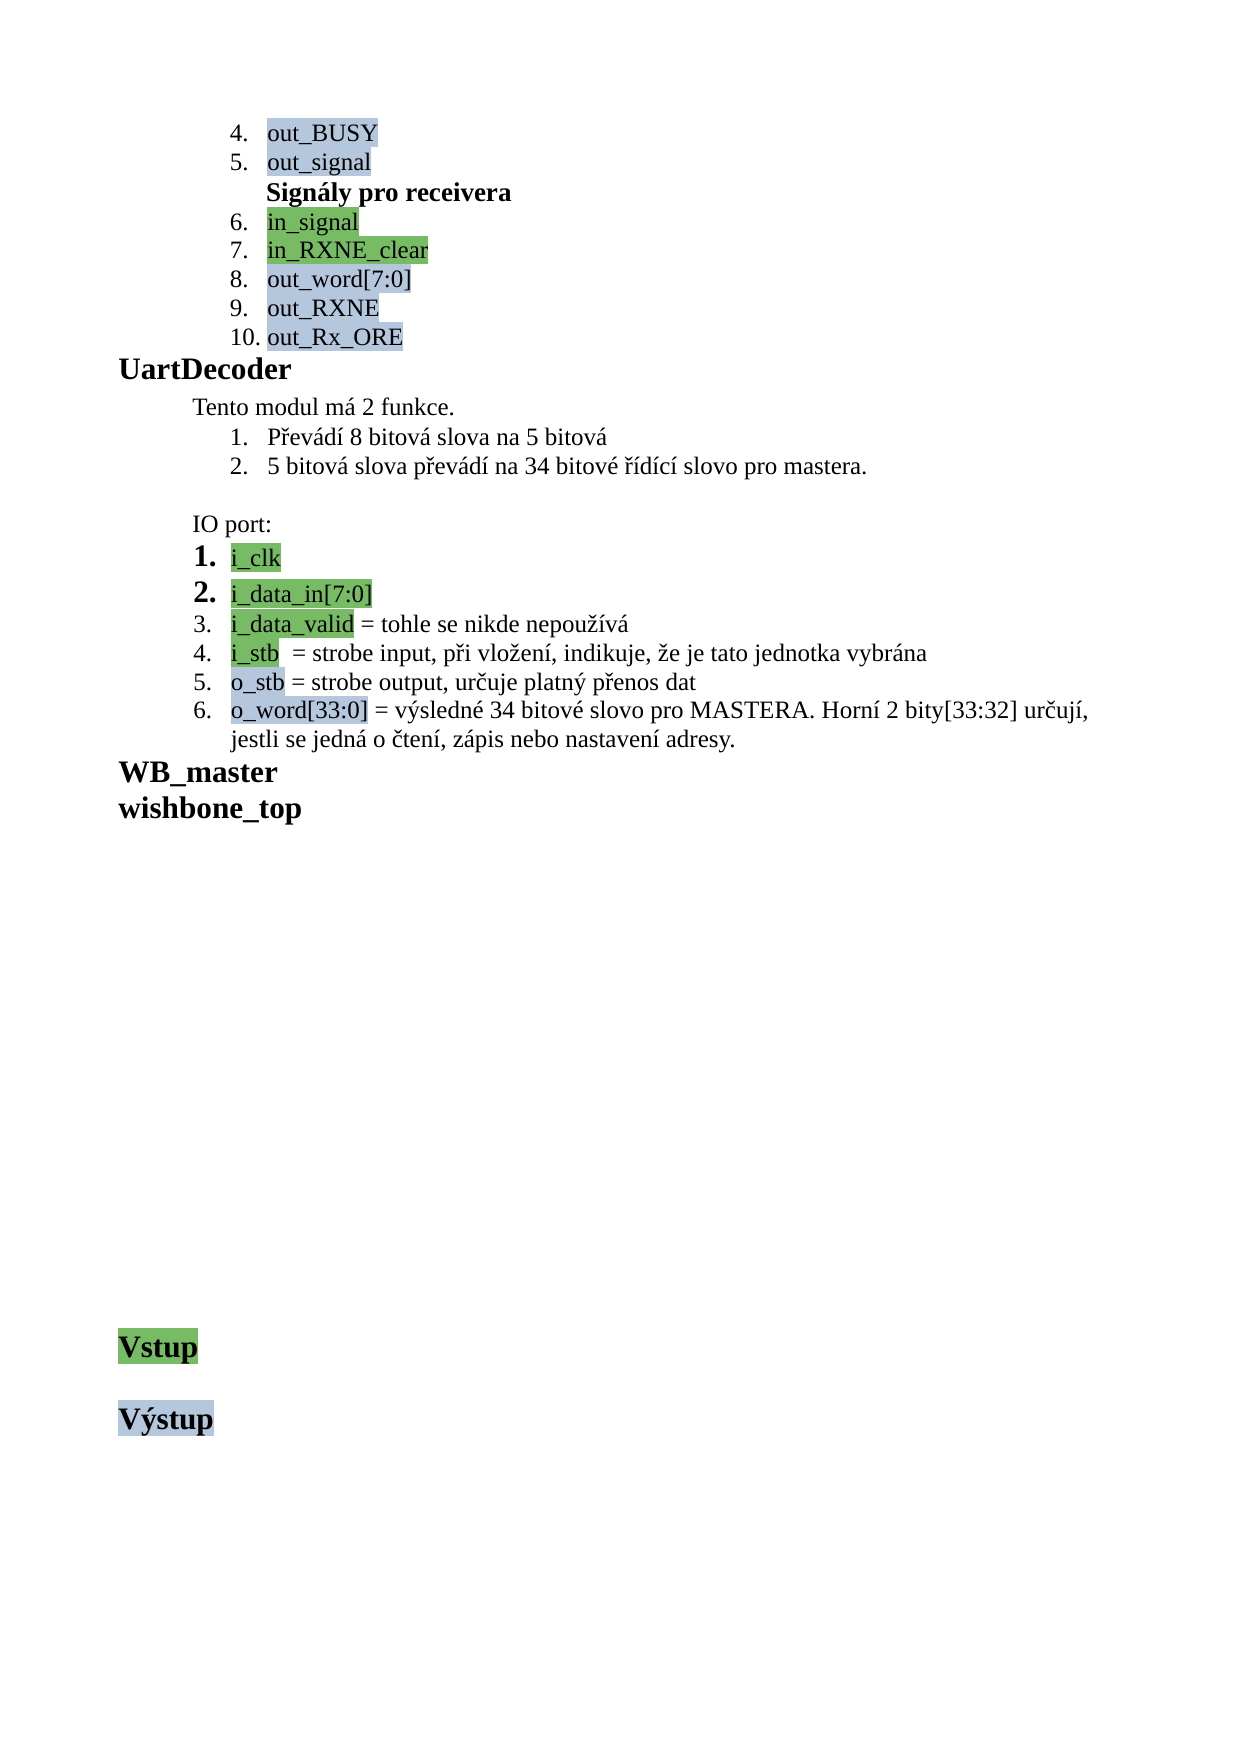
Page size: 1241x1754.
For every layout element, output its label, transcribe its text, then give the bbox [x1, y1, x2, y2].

text WB_master [118, 753, 1122, 789]
list o_word[33:0] = výsledné 34 bitové slovo pro MASTERA. Horní 2 bity[33:32] určují, jestli se jedná o čtení, zápis nebo nastavení adresy. [193, 696, 1122, 753]
list i_clk [193, 537, 1122, 573]
list out_signal [229, 147, 1122, 176]
list o_stb = strobe output, určuje platný přenos dat [193, 667, 1122, 696]
list Převádí 8 bitová slova na 5 bitová [229, 422, 1122, 451]
text wishbone_top [118, 789, 1122, 825]
list out_Rx_ORE [229, 322, 1122, 351]
list i_data_in[7:0] [193, 573, 1122, 609]
text UartDecoder [118, 351, 1122, 386]
text Signály pro receivera [118, 176, 1122, 207]
list out_word[7:0] [229, 264, 1122, 293]
list out_RXNE [229, 293, 1122, 322]
list i_stb = strobe input, při vložení, indikuje, že je tato jednotka vybrána [193, 638, 1122, 667]
text Výstup [118, 1400, 1122, 1436]
text IO port: [118, 509, 1122, 537]
list 5 bitová slova převádí na 34 bitové řídící slovo pro mastera. [229, 451, 1122, 480]
list i_data_valid = tohle se nikde nepoužívá [193, 609, 1122, 638]
list in_RXNE_clear [229, 236, 1122, 264]
text Tento modul má 2 funkce. [118, 386, 1122, 422]
list out_BUSY [229, 118, 1122, 147]
text Vstup [118, 1328, 1122, 1364]
list in_signal [229, 207, 1122, 236]
